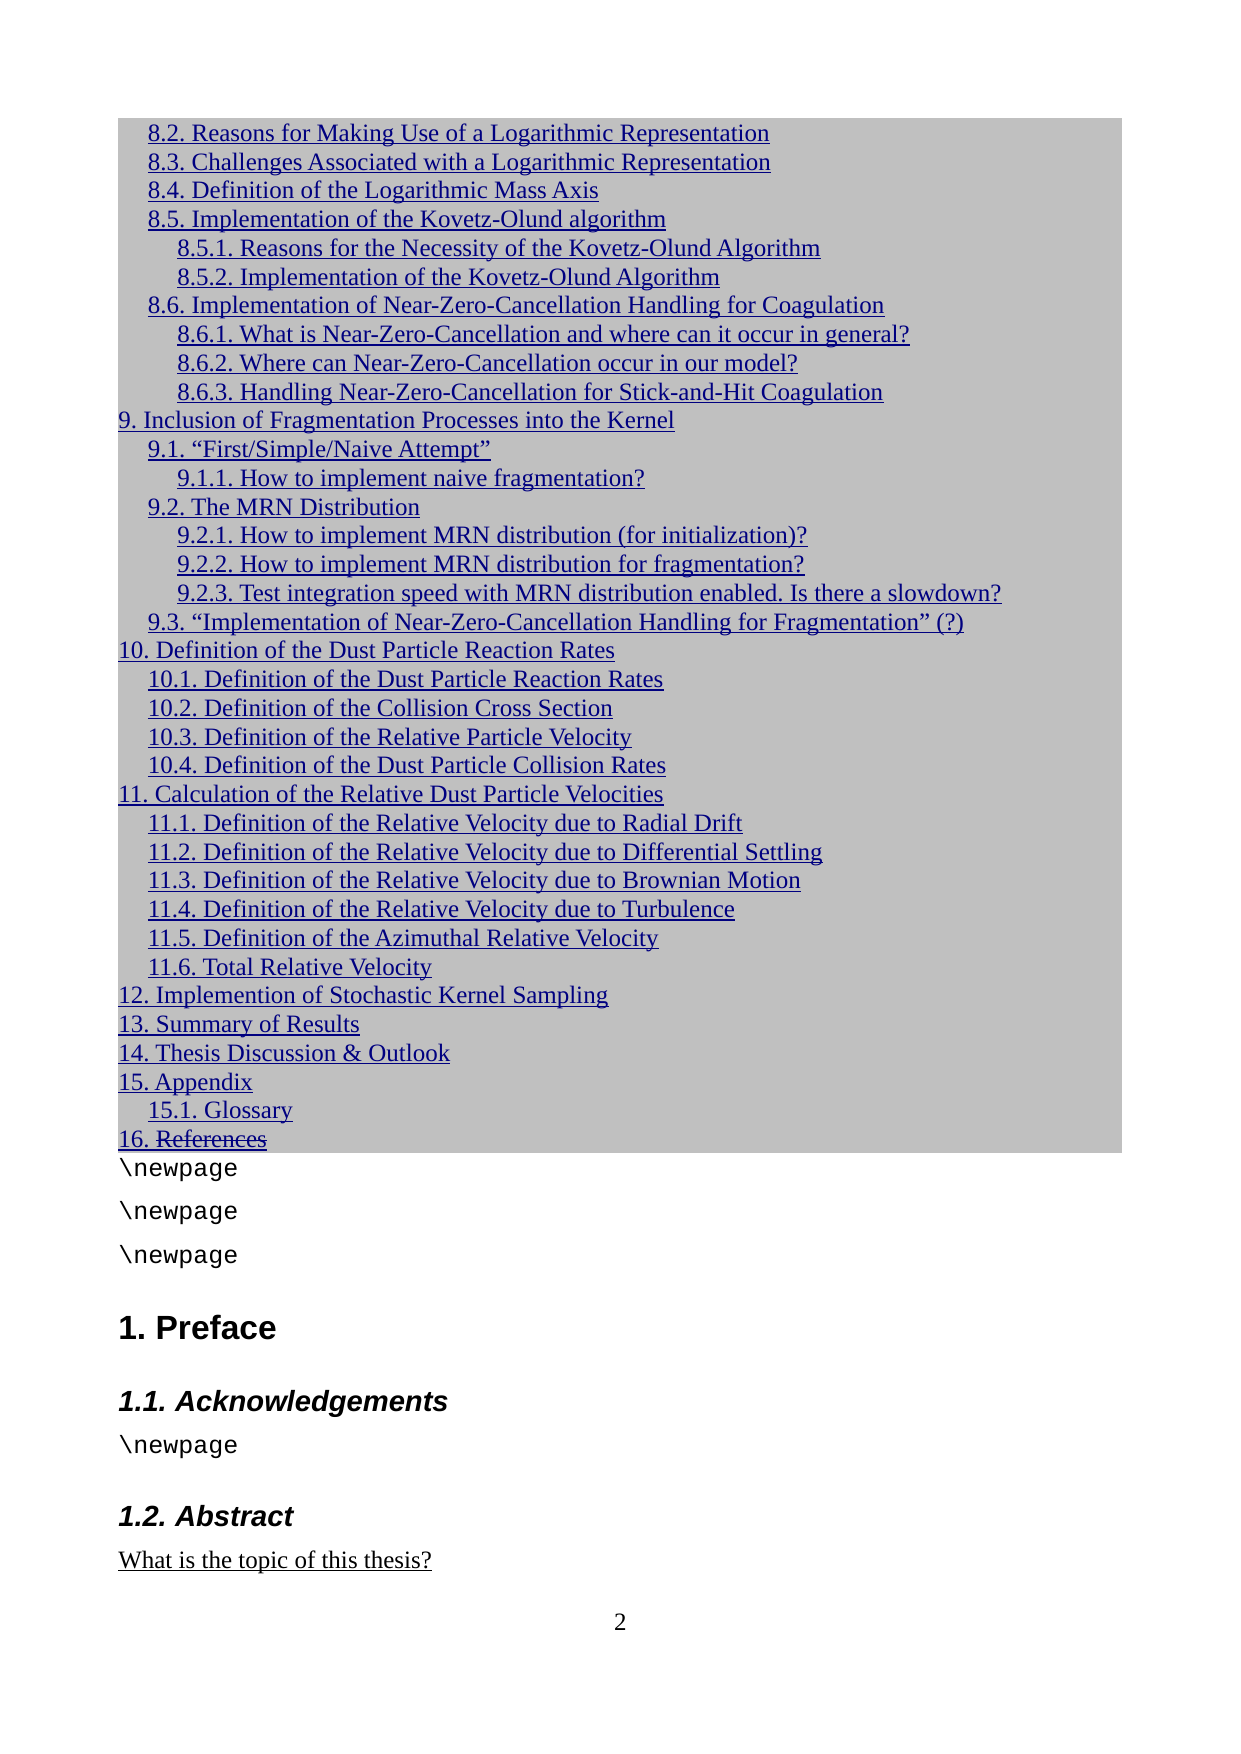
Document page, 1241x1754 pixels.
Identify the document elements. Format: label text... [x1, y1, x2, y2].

text 9.2.1. How to implement MRN distribution (for initialization)? [177, 521, 1122, 549]
text 8.2. Reasons for Making Use of a Logarithmic Representation [148, 118, 1122, 147]
text 9.3. “Implementation of Near-Zero-Cancellation Handling for Fragmentation” (?) [148, 607, 1122, 636]
text 8.5.2. Implementation of the Kovetz-Olund Algorithm [177, 262, 1122, 291]
text \newpage [118, 1430, 1122, 1461]
text 11. Calculation of the Relative Dust Particle Velocities [118, 779, 1122, 808]
text 11.6. Total Relative Velocity [148, 952, 1122, 981]
text 10.2. Definition of the Collision Cross Section [148, 693, 1122, 722]
text \newpage [118, 1196, 1122, 1227]
text 8.5.1. Reasons for the Necessity of the Kovetz-Olund Algorithm [177, 233, 1122, 262]
text What is the topic of this thesis? [118, 1545, 1122, 1573]
text 11.2. Definition of the Relative Velocity due to Differential Settling [148, 837, 1122, 866]
text \newpage [118, 1240, 1122, 1271]
text 14. Thesis Discussion & Outlook [118, 1038, 1122, 1067]
text 9.2.2. How to implement MRN distribution for fragmentation? [177, 549, 1122, 578]
text 8.3. Challenges Associated with a Logarithmic Representation [148, 147, 1122, 176]
subtitle Acknowledgements [118, 1384, 1122, 1418]
text 9.2.3. Test integration speed with MRN distribution enabled. Is there a slowdown? [177, 578, 1122, 607]
text 16. References [118, 1124, 1122, 1153]
subtitle Preface [118, 1308, 1122, 1347]
text 8.6. Implementation of Near-Zero-Cancellation Handling for Coagulation [148, 291, 1122, 319]
text 10.4. Definition of the Dust Particle Collision Rates [148, 751, 1122, 779]
text 8.6.3. Handling Near-Zero-Cancellation for Stick-and-Hit Coagulation [177, 377, 1122, 406]
text 10.3. Definition of the Relative Particle Velocity [148, 722, 1122, 751]
text 15.1. Glossary [148, 1096, 1122, 1124]
text 11.1. Definition of the Relative Velocity due to Radial Drift [148, 808, 1122, 837]
text 11.4. Definition of the Relative Velocity due to Turbulence [148, 894, 1122, 923]
text 10.1. Definition of the Dust Particle Reaction Rates [148, 664, 1122, 693]
text 8.6.1. What is Near-Zero-Cancellation and where can it occur in general? [177, 319, 1122, 348]
text 8.6.2. Where can Near-Zero-Cancellation occur in our model? [177, 348, 1122, 377]
text 11.5. Definition of the Azimuthal Relative Velocity [148, 923, 1122, 952]
text 9.1. “First/Simple/Naive Attempt” [148, 434, 1122, 463]
text 8.4. Definition of the Logarithmic Mass Axis [148, 176, 1122, 204]
text 10. Definition of the Dust Particle Reaction Rates [118, 636, 1122, 664]
text 9.1.1. How to implement naive fragmentation? [177, 463, 1122, 492]
text 11.3. Definition of the Relative Velocity due to Brownian Motion [148, 866, 1122, 894]
subtitle Abstract [118, 1499, 1122, 1532]
text 13. Summary of Results [118, 1009, 1122, 1038]
text \newpage [118, 1153, 1122, 1184]
text 12. Implemention of Stochastic Kernel Sampling [118, 981, 1122, 1009]
text 9.2. The MRN Distribution [148, 492, 1122, 521]
text 9. Inclusion of Fragmentation Processes into the Kernel [118, 406, 1122, 434]
text 8.5. Implementation of the Kovetz-Olund algorithm [148, 204, 1122, 233]
text 15. Appendix [118, 1067, 1122, 1096]
